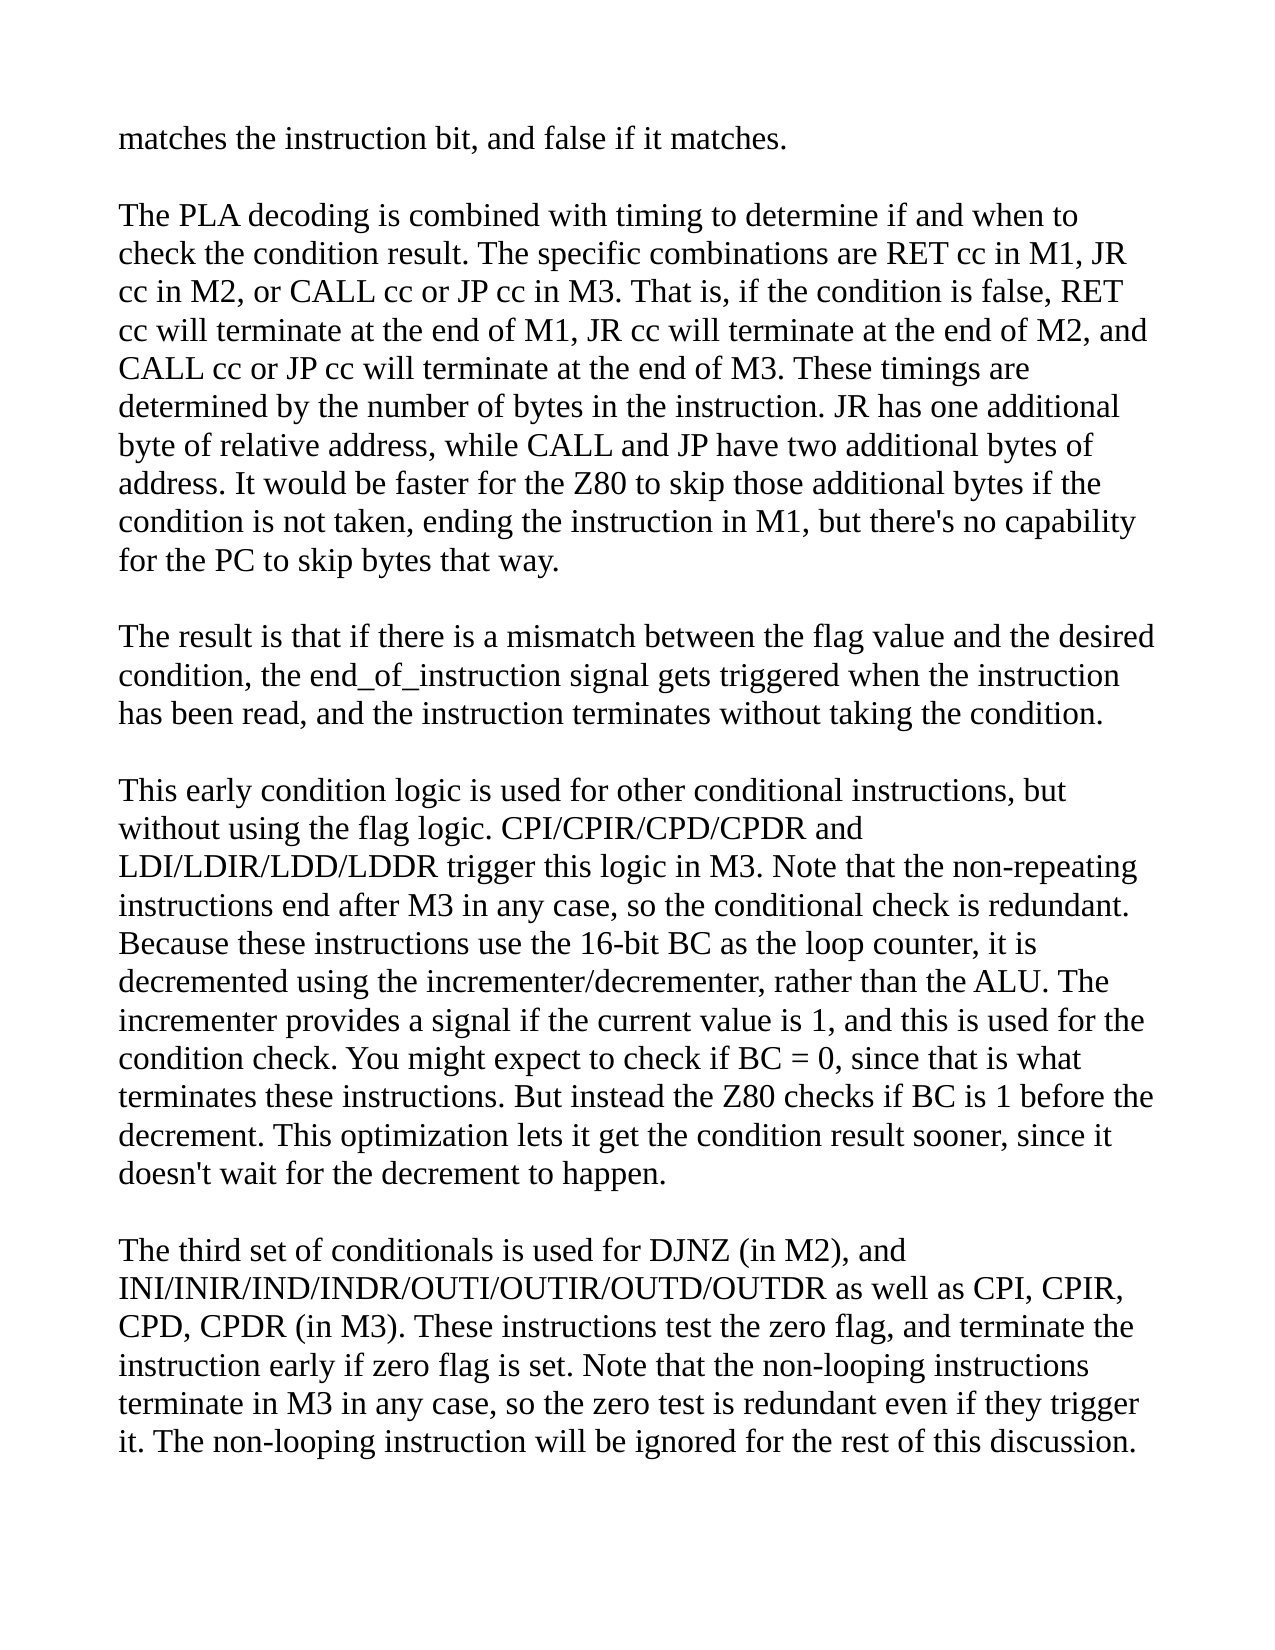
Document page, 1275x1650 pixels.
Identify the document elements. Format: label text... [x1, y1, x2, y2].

text This early condition logic is used for other conditional instructions, but without using the flag logic. CPI/CPIR/CPD/CPDR and LDI/LDIR/LDD/LDDR trigger this logic in M3. Note that the non-repeating instructions end after M3 in any case, so the conditional check is redundant. Because these instructions use the 16-bit BC as the loop counter, it is decremented using the incrementer/decrementer, rather than the ALU. The incrementer provides a signal if the current value is 1, and this is used for the condition check. You might expect to check if BC = 0, since that is what terminates these instructions. But instead the Z80 checks if BC is 1 before the decrement. This optimization lets it get the condition result sooner, since it doesn't wait for the decrement to happen. [118, 770, 1157, 1191]
text The third set of conditionals is used for DJNZ (in M2), and INI/INIR/IND/INDR/OUTI/OUTIR/OUTD/OUTDR as well as CPI, CPIR, CPD, CPDR (in M3). These instructions test the zero flag, and terminate the instruction early if zero flag is set. Note that the non-looping instructions terminate in M3 in any case, so the zero test is redundant even if they trigger it. The non-looping instruction will be ignored for the rest of this discussion. [118, 1230, 1157, 1460]
text The result is that if there is a mismatch between the flag value and the desired condition, the end_of_instruction signal gets triggered when the instruction has been read, and the instruction terminates without taking the condition. [118, 616, 1157, 731]
text matches the instruction bit, and false if it matches. [118, 118, 1157, 156]
text The PLA decoding is combined with timing to determine if and when to check the condition result. The specific combinations are RET cc in M1, JR cc in M2, or CALL cc or JP cc in M3. That is, if the condition is false, RET cc will terminate at the end of M1, JR cc will terminate at the end of M2, and CALL cc or JP cc will terminate at the end of M3. These timings are determined by the number of bytes in the instruction. JR has one additional byte of relative address, while CALL and JP have two additional bytes of address. It would be faster for the Z80 to skip those additional bytes if the condition is not taken, ending the instruction in M1, but there's no capability for the PC to skip bytes that way. [118, 195, 1157, 578]
